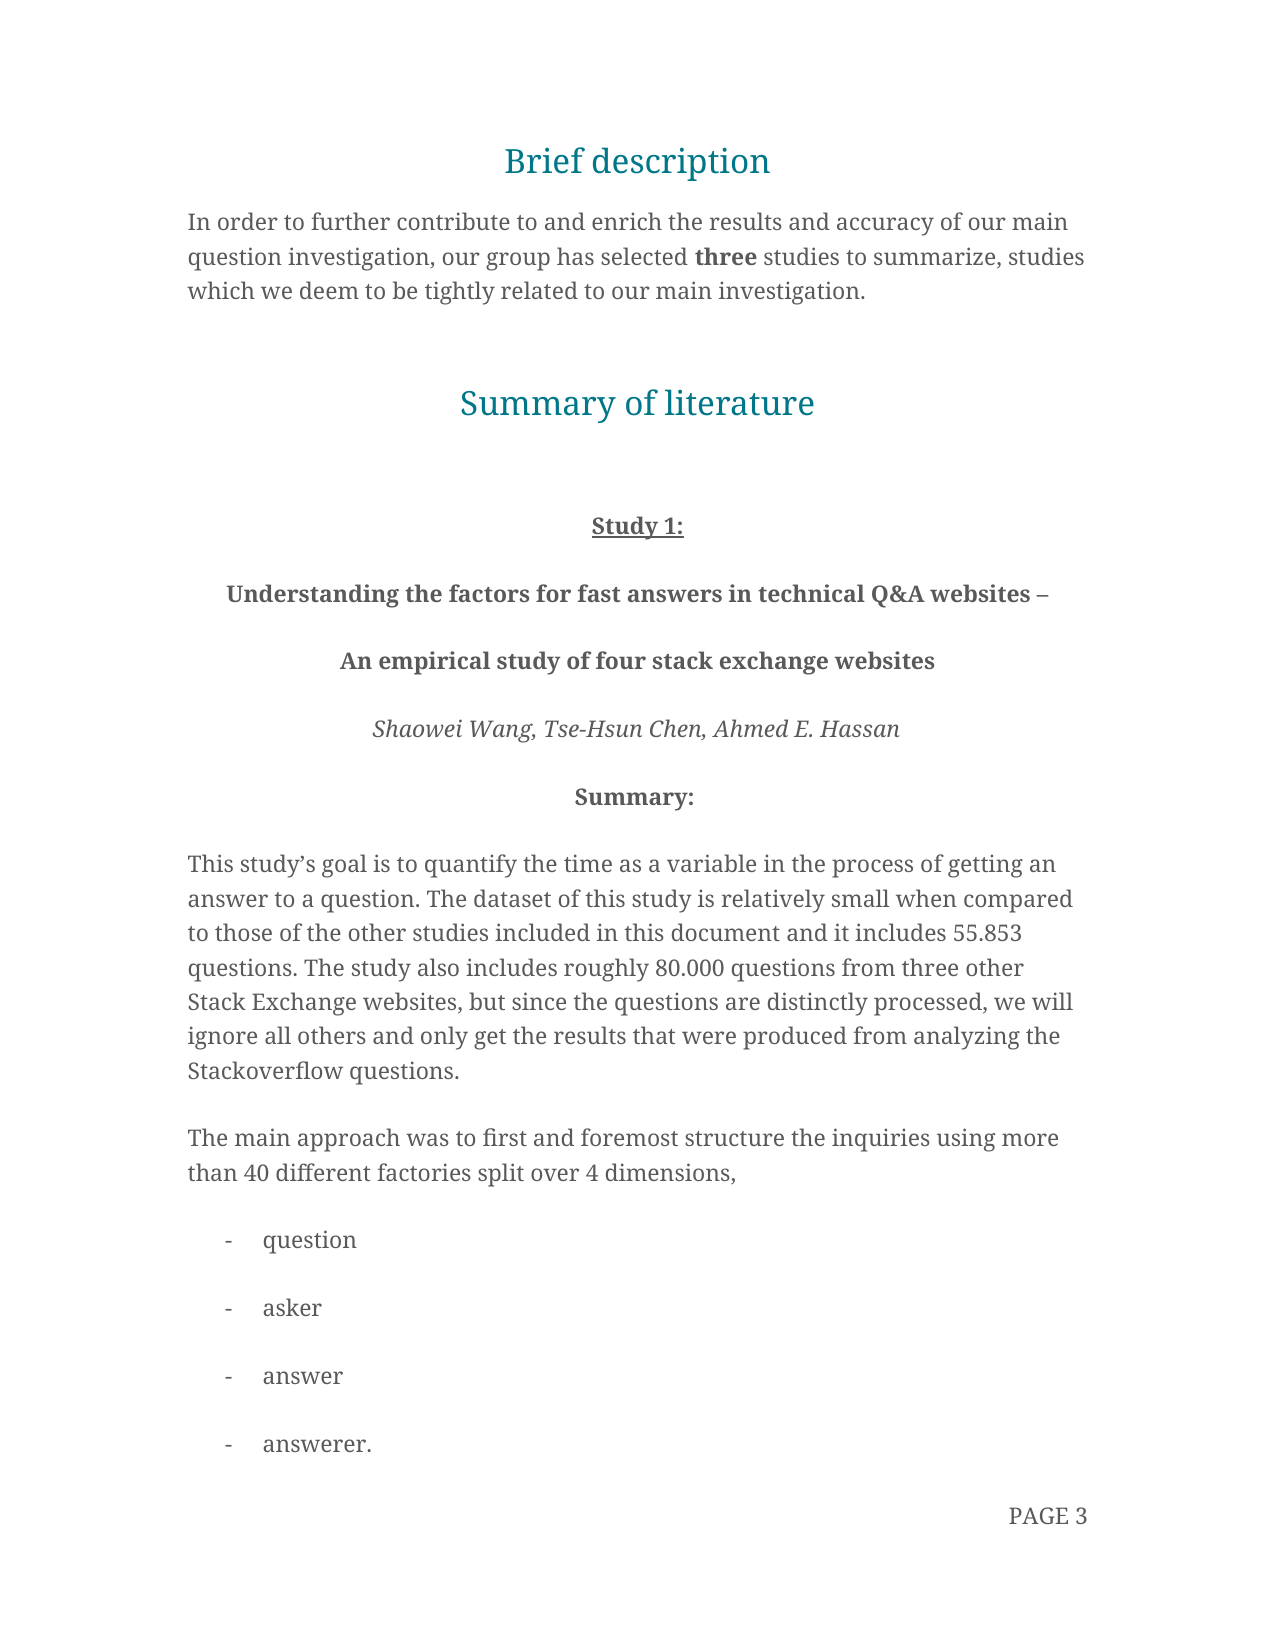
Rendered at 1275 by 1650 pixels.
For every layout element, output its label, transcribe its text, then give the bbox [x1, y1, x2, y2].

list answer [225, 1360, 1087, 1391]
text An empirical study of four stack exchange websites [187, 645, 1087, 677]
text The main approach was to first and foremost structure the inquiries using more than 40 different factories split over 4 dimensions, [187, 1122, 1087, 1188]
list answerer. [225, 1428, 1087, 1459]
text This study’s goal is to quantify the time as a variable in the process of getting an answer to a question. The dataset of this study is relatively small when compared to those of the other studies included in this document and it includes 55.853 questions. The study also includes roughly 80.000 questions from three other Stack Exchange websites, but since the questions are distinctly processed, we will ignore all others and only get the results that were produced from analyzing the Stackoverflow questions. [187, 848, 1087, 1086]
text Understanding the factors for fast answers in technical Q&A websites – [187, 578, 1087, 609]
text Summary: [187, 781, 1087, 812]
list asker [225, 1292, 1087, 1323]
title Summary of literature [187, 380, 1087, 426]
text Shaowei Wang, Tse-Hsun Chen, Ahmed E. Hassan [187, 713, 1087, 744]
subtitle Brief description [187, 137, 1087, 183]
text Study 1: [187, 510, 1087, 541]
list question [225, 1224, 1087, 1256]
text In order to further contribute to and enrich the results and accuracy of our main question investigation, our group has selected three studies to summarize, studies which we deem to be tightly related to our main investigation. [187, 206, 1087, 306]
